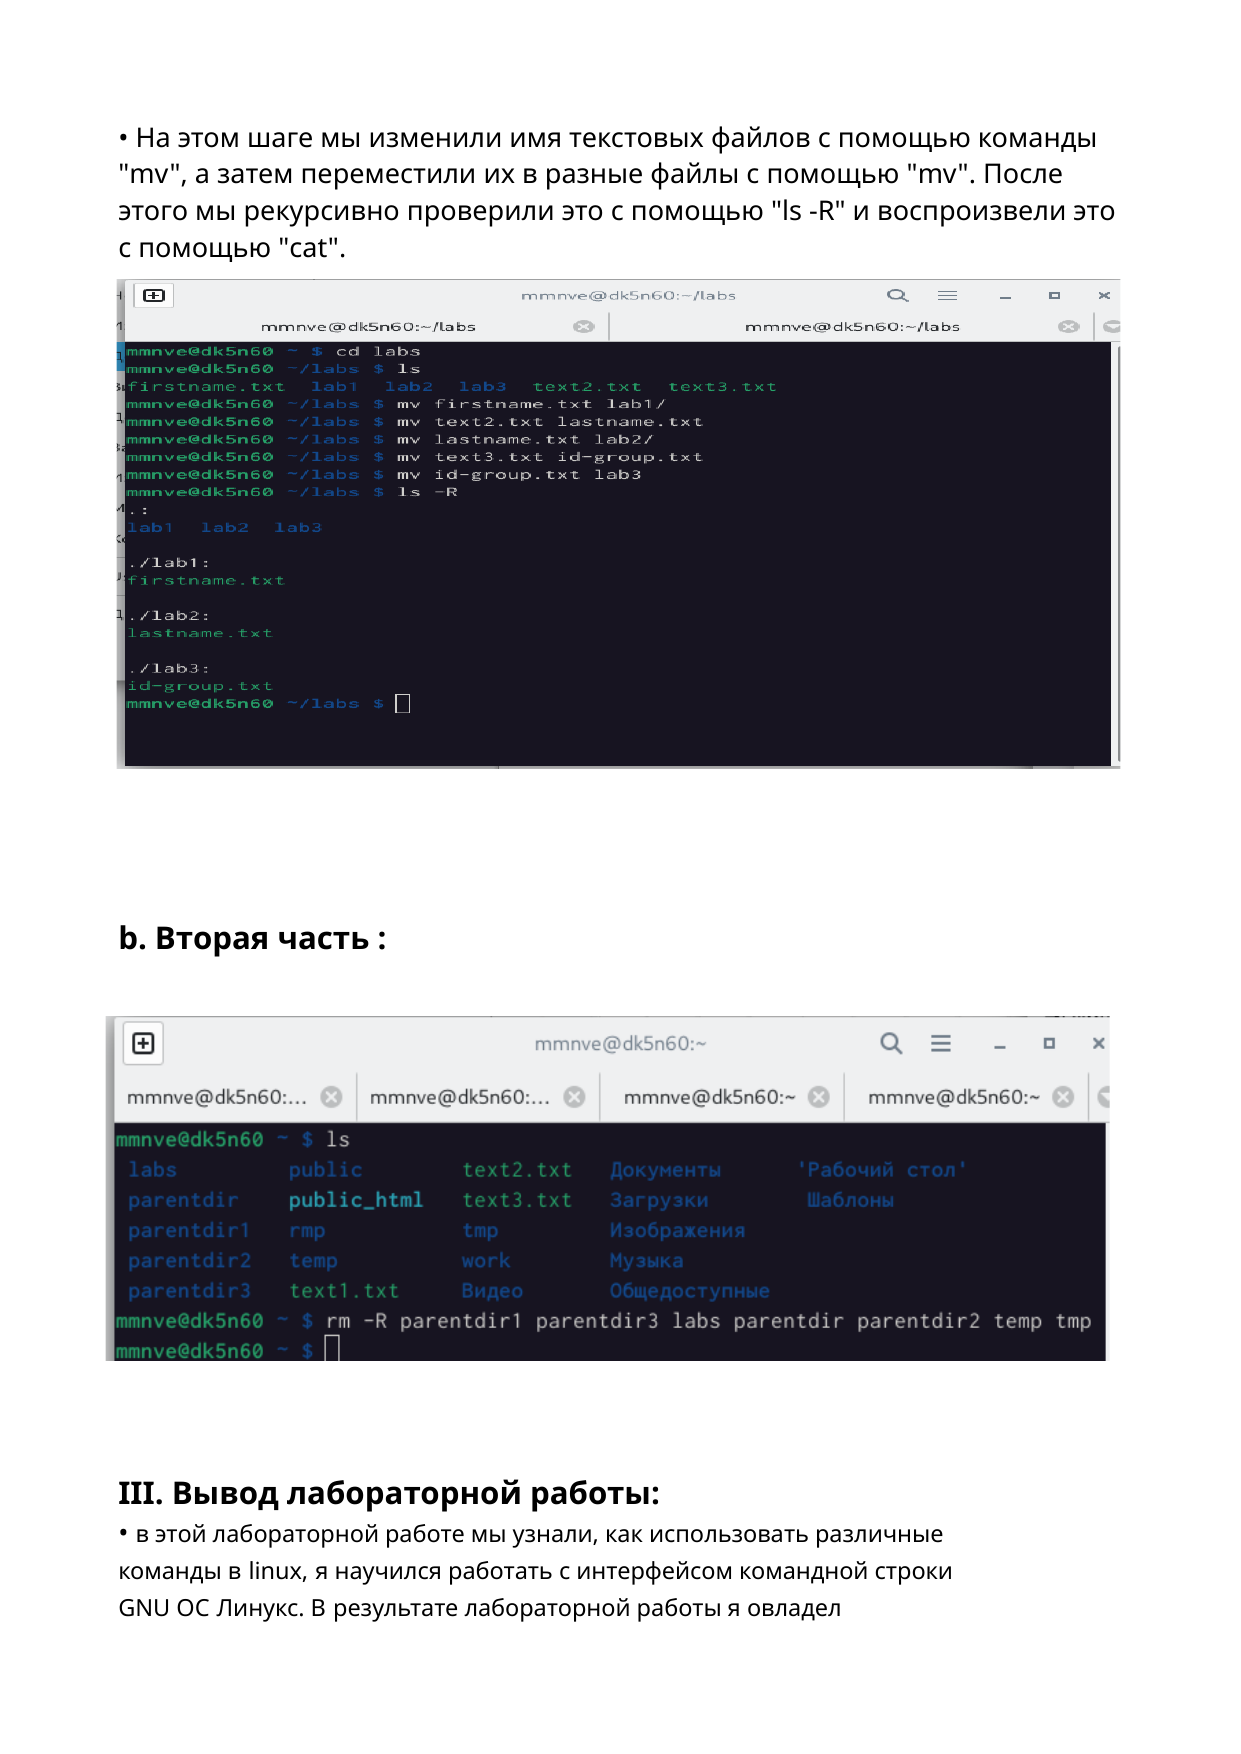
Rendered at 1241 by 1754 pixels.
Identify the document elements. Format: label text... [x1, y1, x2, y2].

picture [116, 279, 1121, 769]
picture [105, 1016, 1110, 1361]
text III. Вывод лабораторной работы: • в этой лабораторной работе мы узнали, как использовать различные команды в linux, я научился работать с интерфейсом командной строки GNU OC Линукс. В результате лабораторной работы я овладел [118, 1471, 1122, 1624]
text b. Вторая часть : [118, 916, 1122, 958]
text • На этом шаге мы изменили имя текстовых файлов с помощью команды "mv", а затем переместили их в разные файлы с помощью "mv". После этого мы рекурсивно проверили это с помощью "ls -R" и воспроизвели это с помощью "cat". [118, 118, 1122, 266]
